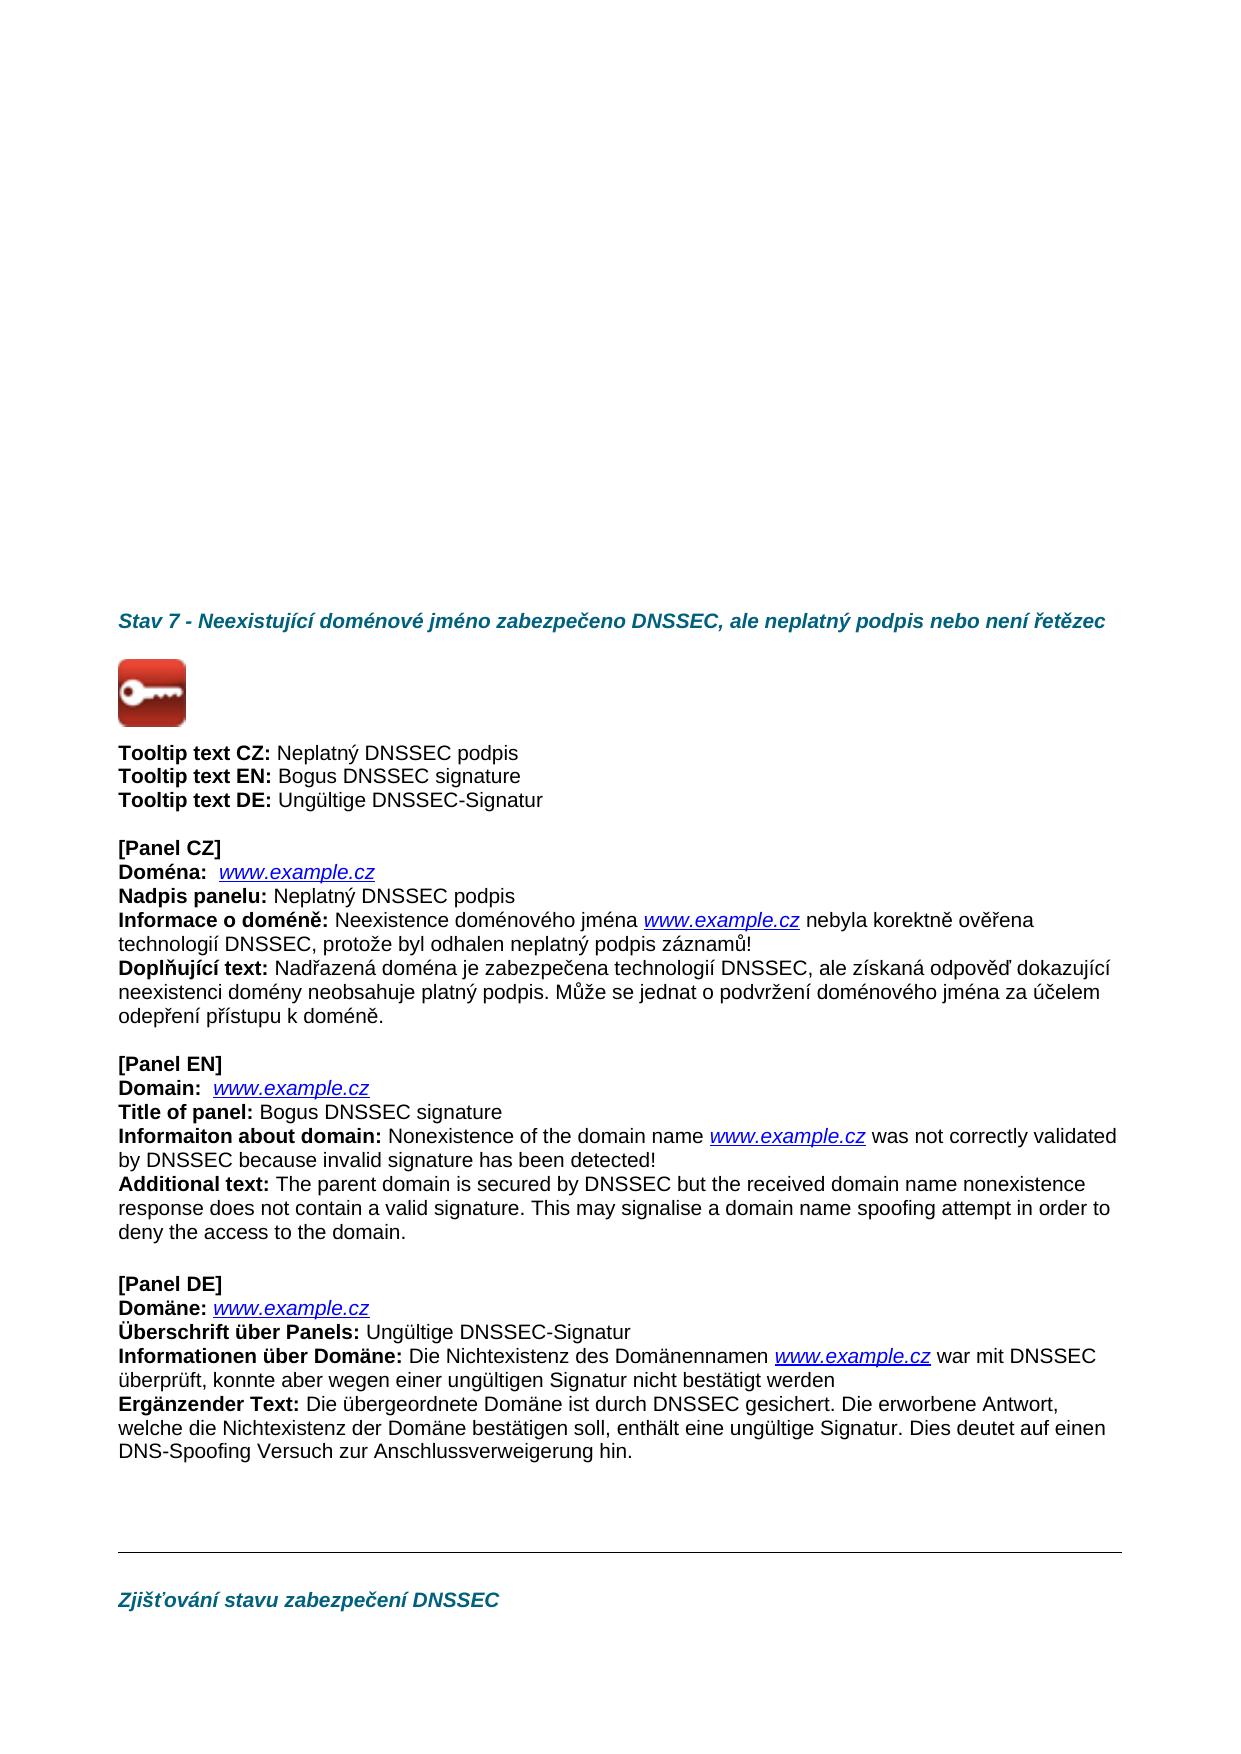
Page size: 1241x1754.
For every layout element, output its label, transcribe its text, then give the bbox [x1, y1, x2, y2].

text Zjišťování stavu zabezpečení DNSSEC [118, 1588, 1122, 1612]
text Domain: www.example.cz [118, 1076, 1122, 1100]
text Nadpis panelu: Neplatný DNSSEC podpis [118, 884, 1122, 908]
text Title of panel: Bogus DNSSEC signature [118, 1100, 1122, 1124]
text Doplňující text: Nadřazená doména je zabezpečena technologií DNSSEC, ale získaná odpověď dokazující neexistenci domény neobsahuje platný podpis. Může se jednat o podvržení doménového jména za účelem odepření přístupu k doméně. [118, 956, 1122, 1028]
text [Panel EN] [118, 1052, 1122, 1076]
text [Panel DE] [118, 1272, 1122, 1296]
text Domäne: www.example.cz [118, 1296, 1122, 1319]
text Tooltip text DE: Ungültige DNSSEC-Signatur [118, 788, 1122, 812]
text Informaiton about domain: Nonexistence of the domain name www.example.cz was not correctly validated by DNSSEC because invalid signature has been detected! [118, 1124, 1122, 1172]
text Ergänzender Text: Die übergeordnete Domäne ist durch DNSSEC gesichert. Die erworbene Antwort, welche die Nichtexistenz der Domäne bestätigen soll, enthält eine ungültige Signatur. Dies deutet auf einen DNS-Spoofing Versuch zur Anschlussverweigerung hin. [118, 1391, 1122, 1463]
text Tooltip text EN: Bogus DNSSEC signature [118, 764, 1122, 788]
text Tooltip text CZ: Neplatný DNSSEC podpis [118, 740, 1122, 764]
text Informationen über Domäne: Die Nichtexistenz des Domänennamen www.example.cz war mit DNSSEC überprüft, konnte aber wegen einer ungültigen Signatur nicht bestätigt werden [118, 1343, 1122, 1391]
picture [118, 659, 186, 727]
text Überschrift über Panels: Ungültige DNSSEC-Signatur [118, 1319, 1122, 1343]
text Doména: www.example.cz [118, 860, 1122, 884]
text [Panel CZ] [118, 836, 1122, 860]
text Stav 7 - Neexistující doménové jméno zabezpečeno DNSSEC, ale neplatný podpis nebo není řetězec [118, 609, 1122, 633]
text Informace o doméně: Neexistence doménového jména www.example.cz nebyla korektně ověřena technologií DNSSEC, protože byl odhalen neplatný podpis záznamů! [118, 908, 1122, 956]
text Additional text: The parent domain is secured by DNSSEC but the received domain name nonexistence response does not contain a valid signature. This may signalise a domain name spoofing attempt in order to deny the access to the domain. [118, 1172, 1122, 1243]
